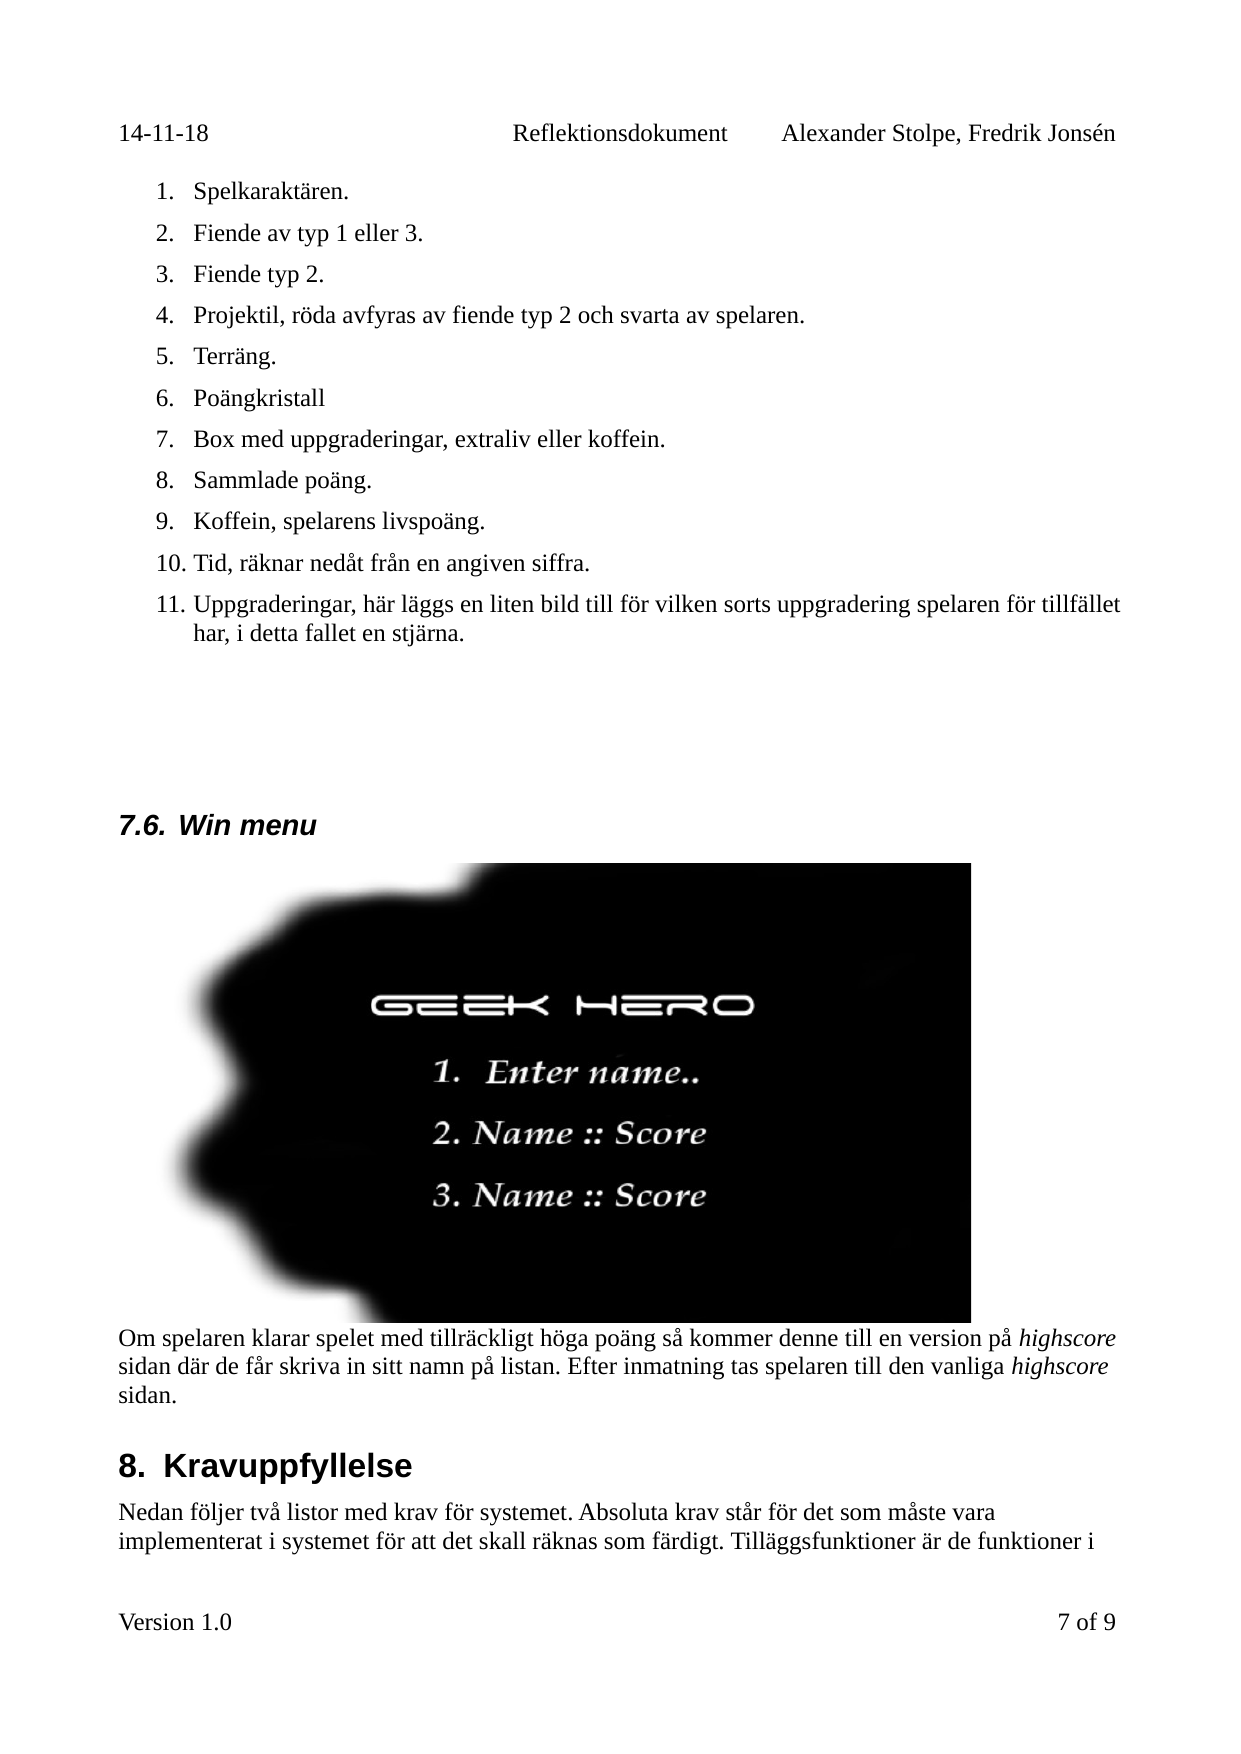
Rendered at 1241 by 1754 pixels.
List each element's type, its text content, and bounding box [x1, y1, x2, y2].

list Sammlade poäng. [156, 465, 1122, 494]
list Poängkristall [156, 383, 1122, 411]
list Tid, räknar nedåt från en angiven siffra. [156, 548, 1122, 576]
subtitle Kravuppfyllelse [118, 1446, 1122, 1485]
list Fiende av typ 1 eller 3. [156, 218, 1122, 246]
subtitle Win menu [118, 808, 1122, 841]
list Koffein, spelarens livspoäng. [156, 506, 1122, 535]
list Spelkaraktären. [156, 176, 1122, 205]
list Fiende typ 2. [156, 259, 1122, 288]
text Om spelaren klarar spelet med tillräckligt höga poäng så kommer denne till en version på highscore sidan där de får skriva in sitt namn på listan. Efter inmatning tas spelaren till den vanliga highscore sidan. [118, 854, 1122, 1409]
picture [151, 863, 972, 1323]
list Projektil, röda avfyras av fiende typ 2 och svarta av spelaren. [156, 300, 1122, 329]
list Uppgraderingar, här läggs en liten bild till för vilken sorts uppgradering spelaren för tillfället har, i detta fallet en stjärna. [156, 589, 1122, 646]
text Nedan följer två listor med krav för systemet. Absoluta krav står för det som måste vara implementerat i systemet för att det skall räknas som färdigt. Tilläggsfunktioner är de funktioner i [118, 1497, 1122, 1555]
list Terräng. [156, 341, 1122, 370]
list Box med uppgraderingar, extraliv eller koffein. [156, 424, 1122, 453]
